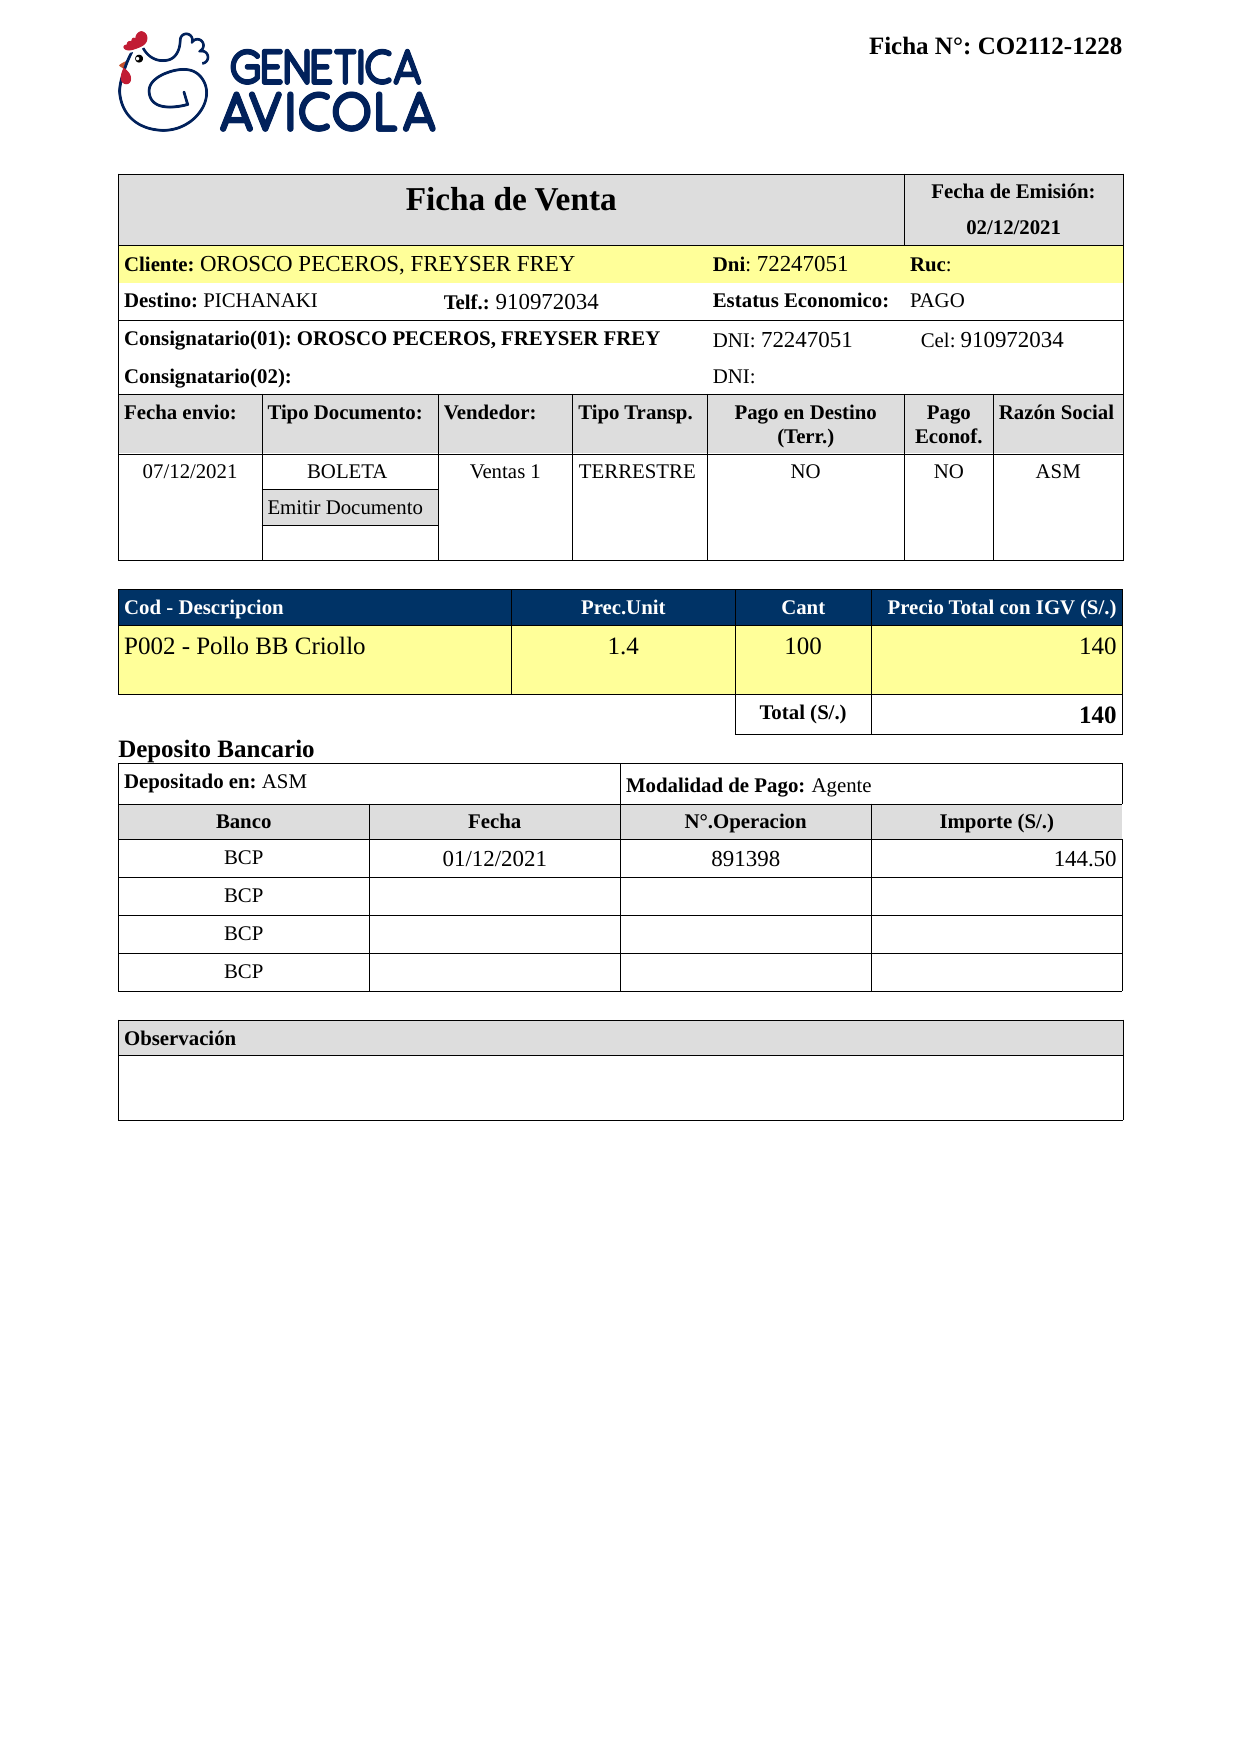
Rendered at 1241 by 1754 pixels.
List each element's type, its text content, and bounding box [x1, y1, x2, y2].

table_cell 140 [872, 626, 1122, 694]
table_cell Fecha envio: [119, 395, 262, 453]
table_cell Emitir Documento [263, 490, 438, 525]
table_cell Cel: 910972034 [915, 321, 1123, 358]
table_cell BCP [119, 954, 369, 991]
table_cell ASM [994, 455, 1123, 560]
table_cell 02/12/2021 [905, 209, 1123, 245]
table_cell [621, 916, 871, 953]
table_cell Vendedor: [439, 395, 572, 453]
table_cell 891398 [621, 840, 871, 877]
table_cell Pago Econof. [905, 395, 993, 453]
table_cell [511, 695, 735, 734]
table_cell Tipo Transp. [573, 395, 707, 453]
table_cell Consignatario(02): [119, 358, 707, 394]
table_cell 1.4 [512, 626, 735, 694]
table_cell P002 - Pollo BB Criollo [119, 626, 511, 694]
table_cell Razón Social [994, 395, 1123, 453]
table_cell Consignatario(01): OROSCO PECEROS, FREYSER FREY [119, 321, 707, 358]
table_cell [872, 954, 1122, 991]
table_cell 07/12/2021 [119, 455, 262, 560]
table_cell [370, 878, 620, 915]
table_cell BOLETA [263, 455, 438, 489]
table_cell 100 [736, 626, 871, 694]
table_header Depositado en: ASM [119, 764, 620, 803]
table_cell 140 [872, 695, 1122, 734]
table_cell [872, 916, 1122, 953]
table_cell [370, 954, 620, 991]
table_cell Cliente: OROSCO PECEROS, FREYSER FREY [119, 246, 707, 283]
table_cell DNI: [707, 358, 1123, 394]
table_cell NO [905, 455, 993, 560]
table_header Cant [736, 590, 871, 625]
table_cell NO [708, 455, 904, 560]
table_header Modalidad de Pago: Agente [621, 764, 1122, 803]
table_cell 01/12/2021 [370, 840, 620, 877]
table_cell N°.Operacion [621, 805, 871, 839]
table_cell [621, 878, 871, 915]
table_cell [263, 526, 438, 560]
table_cell Ruc: [904, 246, 1123, 283]
table_cell [872, 878, 1122, 915]
table_cell BCP [119, 840, 369, 877]
table_cell BCP [119, 878, 369, 915]
table_cell TERRESTRE [573, 455, 707, 560]
table_header Observación [119, 1021, 1123, 1055]
table_cell DNI: 72247051 [707, 321, 915, 358]
table_cell [118, 695, 511, 734]
table_cell Fecha [370, 805, 620, 839]
table_cell BCP [119, 916, 369, 953]
table_cell Ventas 1 [439, 455, 572, 560]
picture [118, 31, 436, 132]
table_cell [621, 954, 871, 991]
table_cell Importe (S/.) [872, 805, 1122, 839]
table_cell Banco [119, 805, 369, 839]
table_cell Total (S/.) [736, 695, 871, 734]
table_cell Pago en Destino (Terr.) [708, 395, 904, 453]
table_header Cod - Descripcion [119, 590, 511, 625]
table_header Fecha de Emisión: [905, 175, 1123, 209]
table_cell 144.50 [872, 840, 1122, 877]
text Deposito Bancario [118, 734, 1122, 763]
table_header Prec.Unit [512, 590, 735, 625]
table_header Ficha de Venta [119, 175, 904, 245]
table_header Precio Total con IGV (S/.) [872, 590, 1122, 625]
table_cell Dni: 72247051 [707, 246, 904, 283]
table_cell PAGO [904, 283, 1123, 320]
table_cell Tipo Documento: [263, 395, 438, 453]
table_cell Telf.: 910972034 [438, 283, 707, 320]
table_cell Destino: PICHANAKI [119, 283, 438, 320]
table_cell Estatus Economico: [707, 283, 904, 320]
table_cell [119, 1056, 1123, 1119]
table_cell [370, 916, 620, 953]
